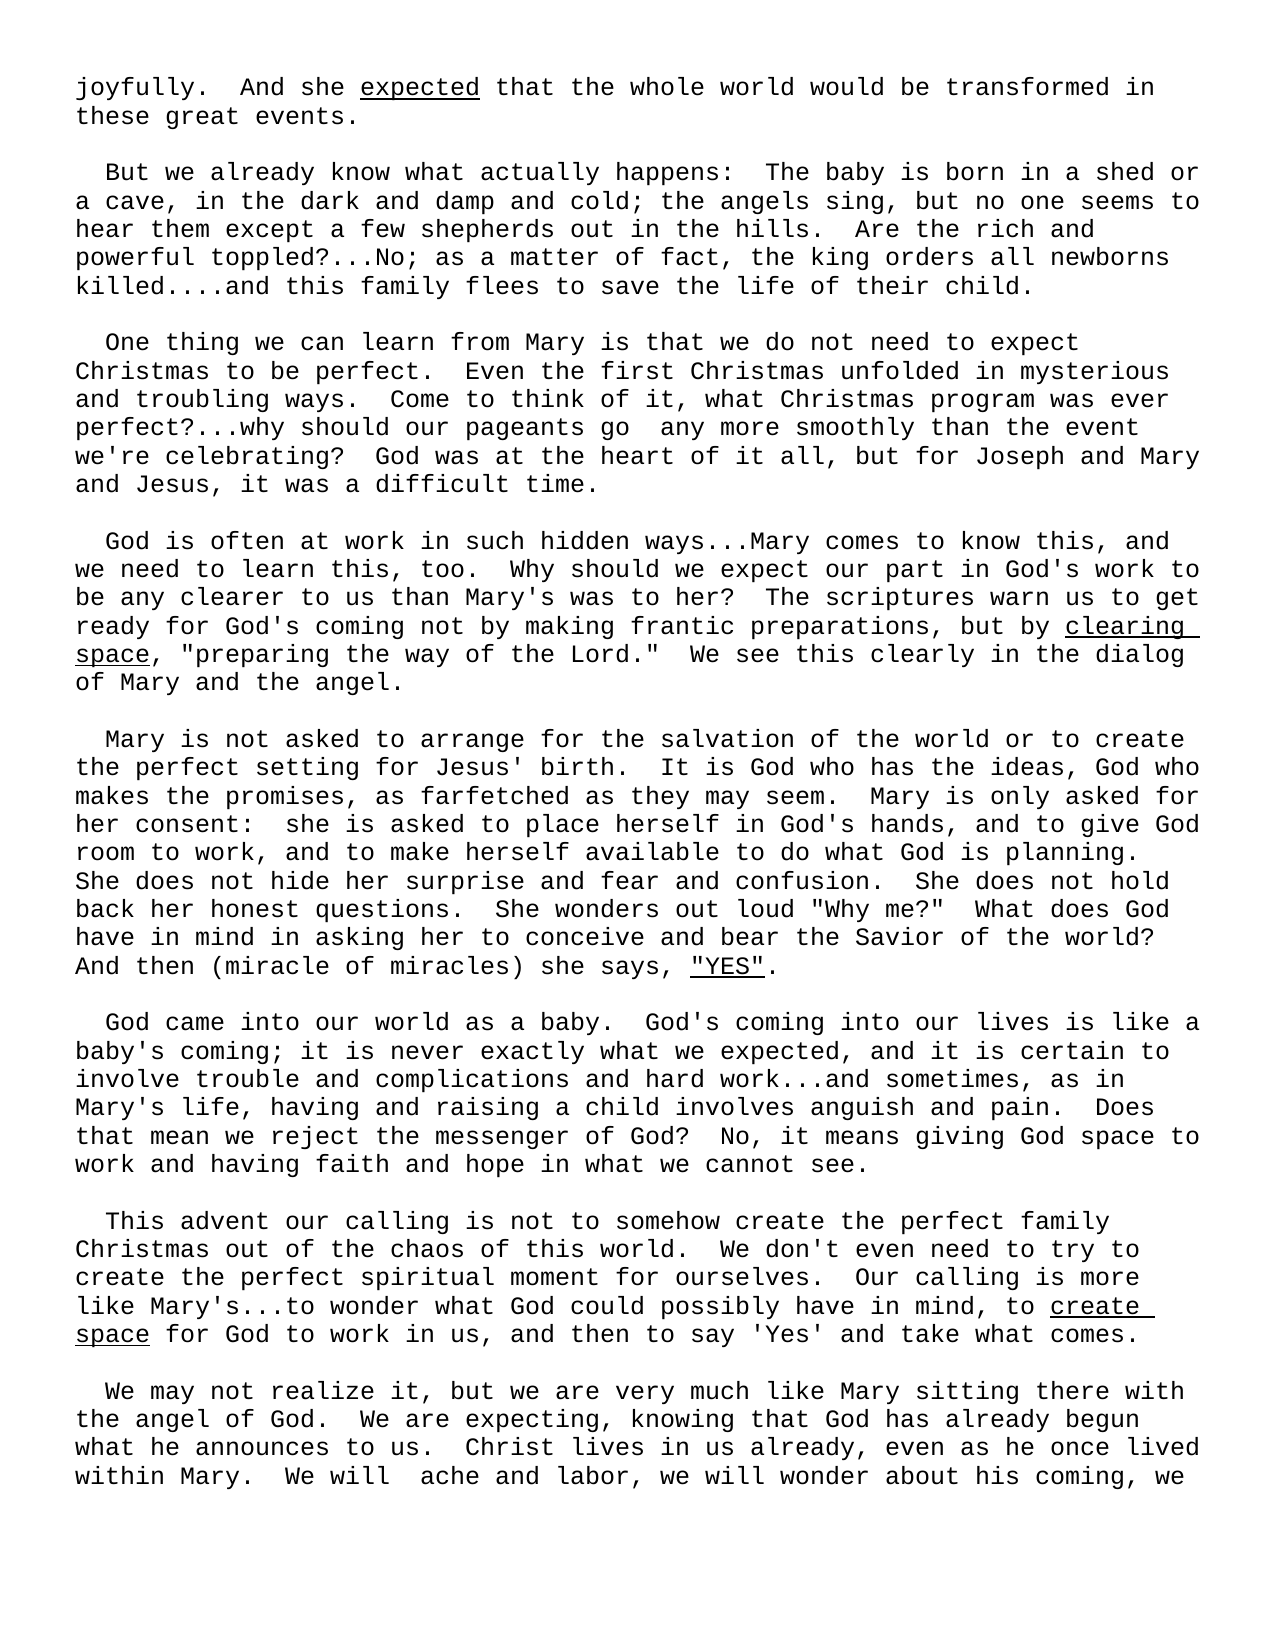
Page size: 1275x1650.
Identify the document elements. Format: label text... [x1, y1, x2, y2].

text We may not realize it, but we are very much like Mary sitting there with the angel of God. We are expecting, knowing that God has already begun what he announces to us. Christ lives in us already, even as he once lived within Mary. We will ache and labor, we will wonder about his coming, we [75, 1378, 1200, 1492]
text One thing we can learn from Mary is that we do not need to expect Christmas to be perfect. Even the first Christmas unfolded in mysterious and troubling ways. Come to think of it, what Christmas program was ever perfect?...why should our pageants go any more smoothly than the event we're celebrating? God was at the heart of it all, but for Joseph and Mary and Jesus, it was a difficult time. [75, 330, 1200, 500]
text a cave, in the dark and damp and cold; the angels sing, but no one seems to hear them except a few shepherds out in the hills. Are the rich and powerful toppled?...No; as a matter of fact, the king orders all newborns killed....and this family flees to save the life of their child. [75, 188, 1200, 302]
text Mary is not asked to arrange for the salvation of the world or to create the perfect setting for Jesus' birth. It is God who has the ideas, God who makes the promises, as farfetched as they may seem. Mary is only asked for her consent: she is asked to place herself in God's hands, and to give God room to work, and to make herself available to do what God is planning. She does not hide her surprise and fear and confusion. She does not hold back her honest questions. She wonders out loud "Why me?" What does God have in mind in asking her to conceive and bear the Savior of the world? And then (miracle of miracles) she says, "YES". [75, 727, 1200, 982]
text This advent our calling is not to somehow create the perfect family Christmas out of the chaos of this world. We don't even need to try to create the perfect spiritual moment for ourselves. Our calling is more like Mary's...to wonder what God could possibly have in mind, to create space for God to work in us, and then to say 'Yes' and take what comes. [75, 1208, 1200, 1350]
text God is often at work in such hidden ways...Mary comes to know this, and we need to learn this, too. Why should we expect our part in God's work to be any clearer to us than Mary's was to her? The scriptures warn us to get ready for God's coming not by making frantic preparations, but by clearing space, "preparing the way of the Lord." We see this clearly in the dialog of Mary and the angel. [75, 528, 1200, 698]
text But we already know what actually happens: The baby is born in a shed or [75, 160, 1200, 188]
text God came into our world as a baby. God's coming into our lives is like a baby's coming; it is never exactly what we expected, and it is certain to involve trouble and complications and hard work...and sometimes, as in Mary's life, having and raising a child involves anguish and pain. Does that mean we reject the messenger of God? No, it means giving God space to work and having faith and hope in what we cannot see. [75, 1010, 1200, 1180]
text joyfully. And she expected that the whole world would be transformed in these great events. [75, 75, 1200, 132]
